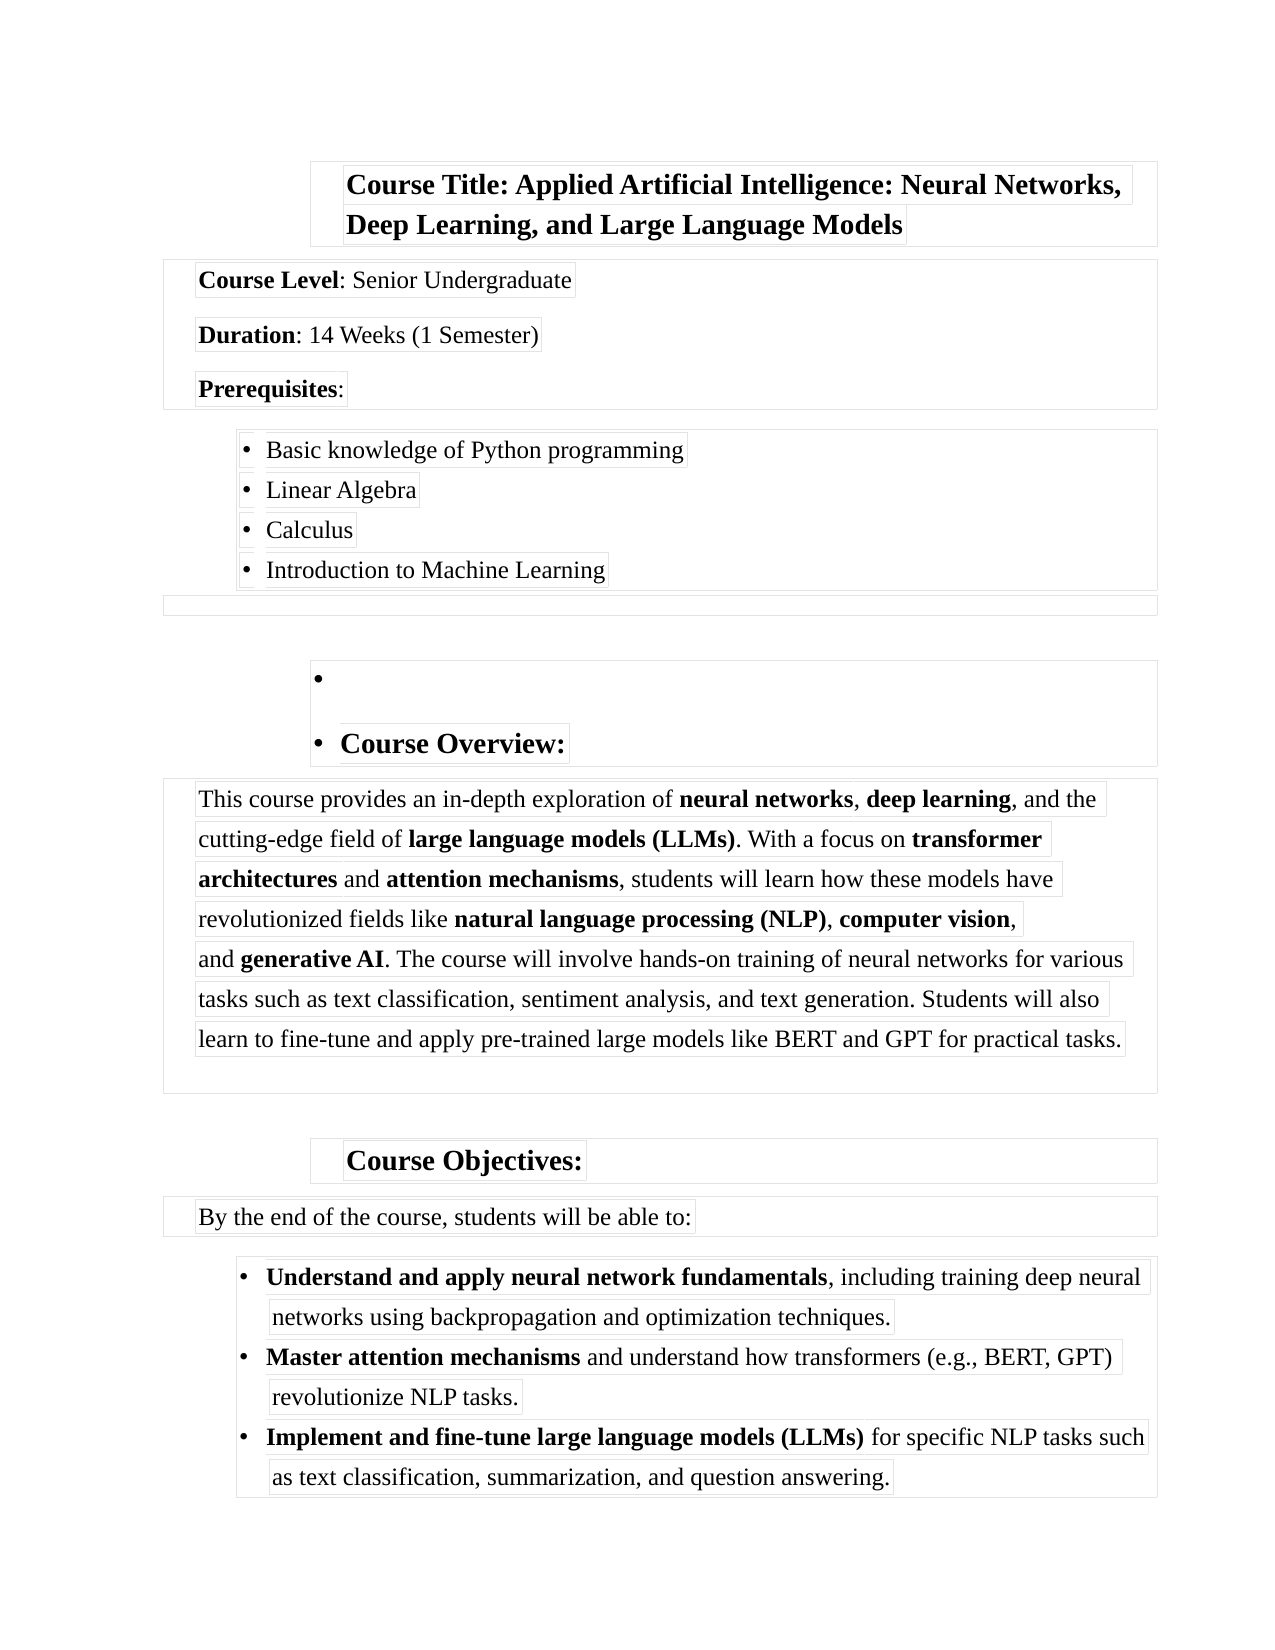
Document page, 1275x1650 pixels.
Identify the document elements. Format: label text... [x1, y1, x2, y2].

list Duration: 14 Weeks (1 Semester) [164, 314, 1157, 352]
subtitle Course Overview: [311, 720, 1157, 766]
subtitle Course Objectives: [311, 1139, 1157, 1183]
list By the end of the course, students will be able to: [164, 1197, 1157, 1236]
list Linear Algebra [237, 469, 1157, 507]
list Basic knowledge of Python programming [237, 430, 1157, 467]
list Prerequisites: [164, 368, 1157, 409]
subtitle Course Title: Applied Artificial Intelligence: Neural Networks, Deep Learning, and Large Language Models [311, 162, 1157, 246]
list This course provides an in-depth exploration of neural networks, deep learning, and the cutting-edge field of large language models (LLMs). With a focus on transformer architectures and attention mechanisms, students will learn how these models have revolutionized fields like natural language processing (NLP), computer vision, and generative AI. The course will involve hands-on training of neural networks for various tasks such as text classification, sentiment analysis, and text generation. Students will also learn to fine-tune and apply pre-trained large models like BERT and GPT for practical tasks. [164, 779, 1157, 1056]
list Understand and apply neural network fundamentals, including training deep neural networks using backpropagation and optimization techniques. [237, 1257, 1157, 1334]
list Course Level: Senior Undergraduate [164, 260, 1157, 297]
list Calculus [237, 509, 1157, 547]
list Implement and fine-tune large language models (LLMs) for specific NLP tasks such as text classification, summarization, and question answering. [237, 1416, 1157, 1497]
list Master attention mechanisms and understand how transformers (e.g., BERT, GPT) revolutionize NLP tasks. [237, 1336, 1157, 1414]
list Introduction to Machine Learning [237, 549, 1157, 590]
